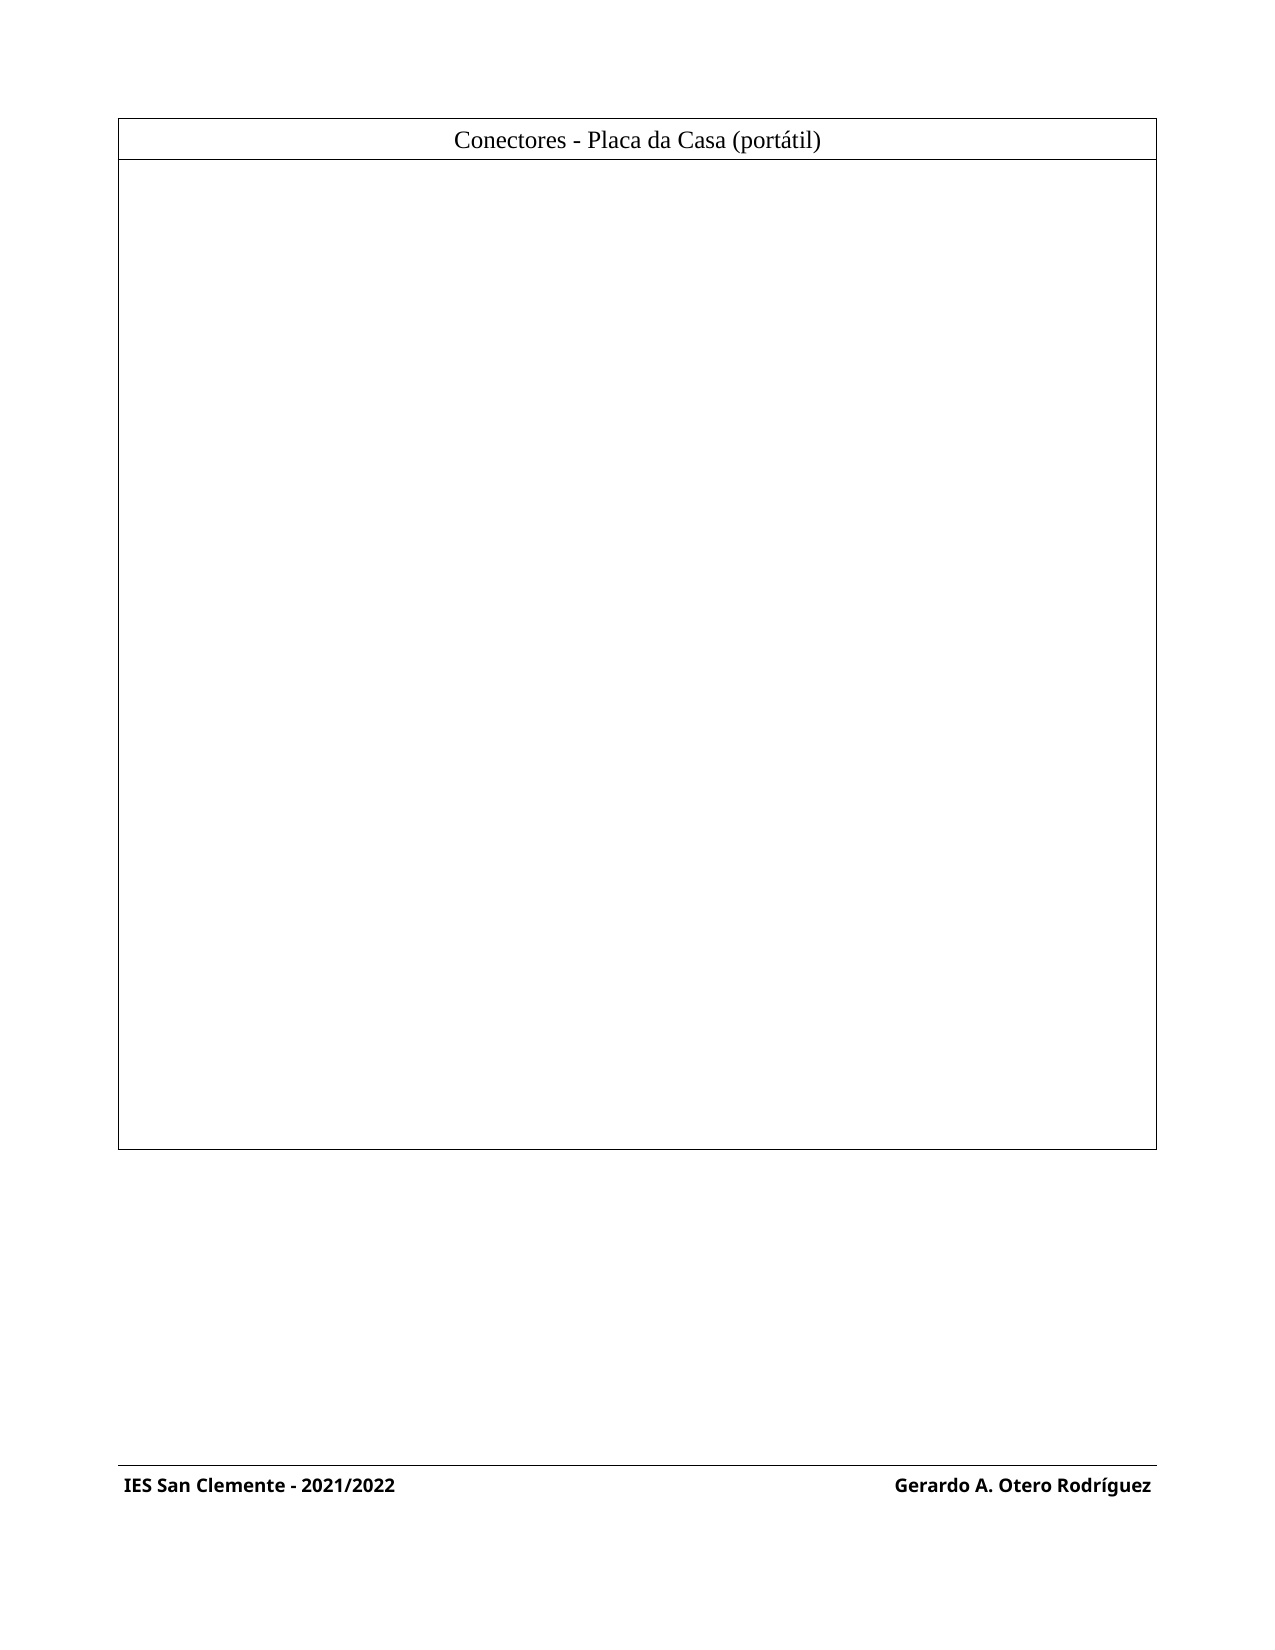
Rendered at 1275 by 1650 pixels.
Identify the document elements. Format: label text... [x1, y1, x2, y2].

table_cell [119, 160, 1156, 1149]
table_header Conectores - Placa da Casa (portátil) [119, 119, 1156, 159]
